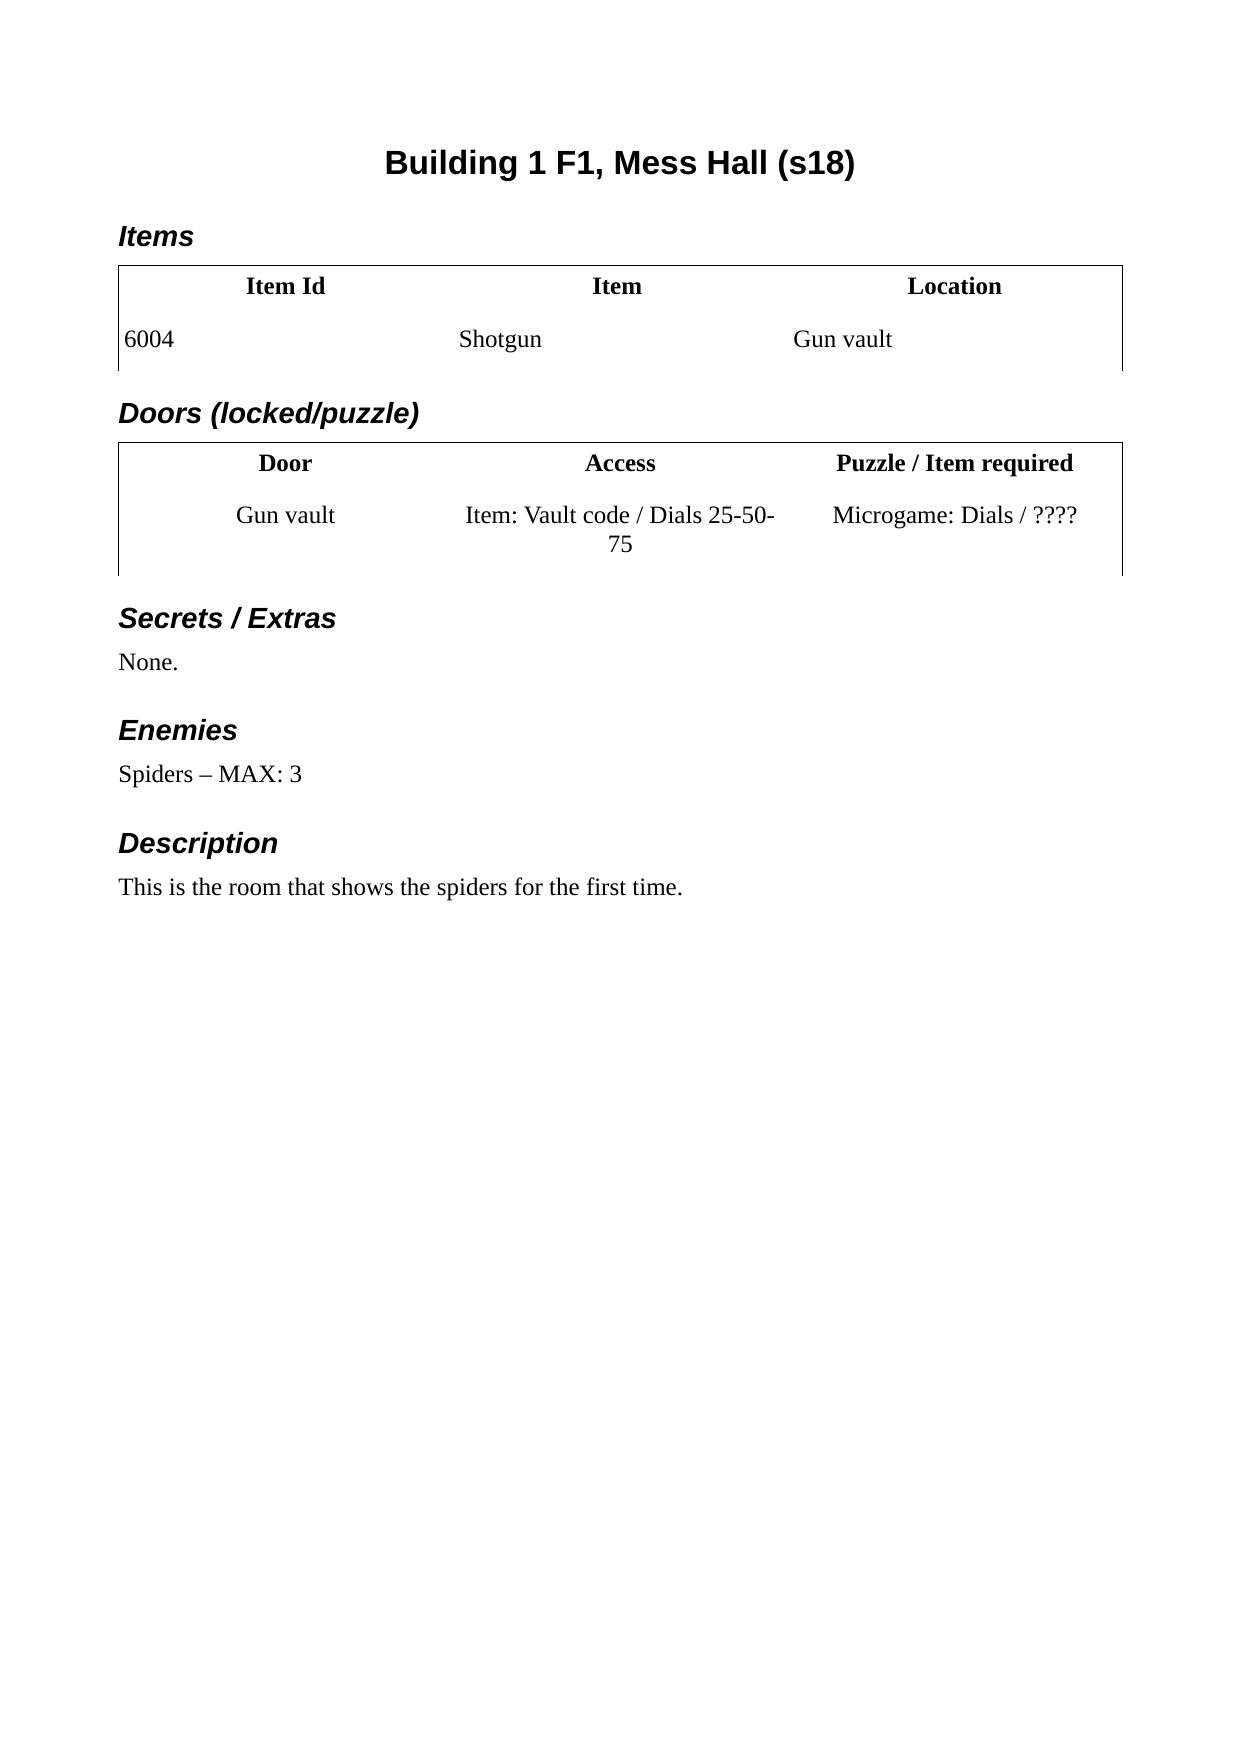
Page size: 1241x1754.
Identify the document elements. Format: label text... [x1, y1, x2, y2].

subtitle Doors (locked/puzzle) [118, 396, 1122, 429]
subtitle Description [118, 826, 1122, 859]
table_header Item Id [119, 266, 453, 318]
text This is the room that shows the spiders for the first time. [118, 872, 1122, 901]
text Spiders – MAX: 3 [118, 759, 1122, 788]
text None. [118, 647, 1122, 676]
table_header Item [453, 266, 787, 318]
table_cell Microgame: Dials / ???? [788, 495, 1122, 576]
table_header Access [453, 443, 787, 495]
table_cell Shotgun [453, 318, 787, 371]
table_header Location [788, 266, 1122, 318]
table_header Door [119, 443, 453, 495]
subtitle Items [118, 219, 1122, 253]
subtitle Building 1 F1, Mess Hall (s18) [118, 143, 1122, 182]
table_header Puzzle / Item required [788, 443, 1122, 495]
table_cell 6004 [119, 318, 453, 371]
subtitle Enemies [118, 713, 1122, 747]
table_cell Item: Vault code / Dials 25-50-75 [453, 495, 787, 576]
subtitle Secrets / Extras [118, 601, 1122, 635]
table_cell Gun vault [119, 495, 453, 576]
table_cell Gun vault [788, 318, 1122, 371]
